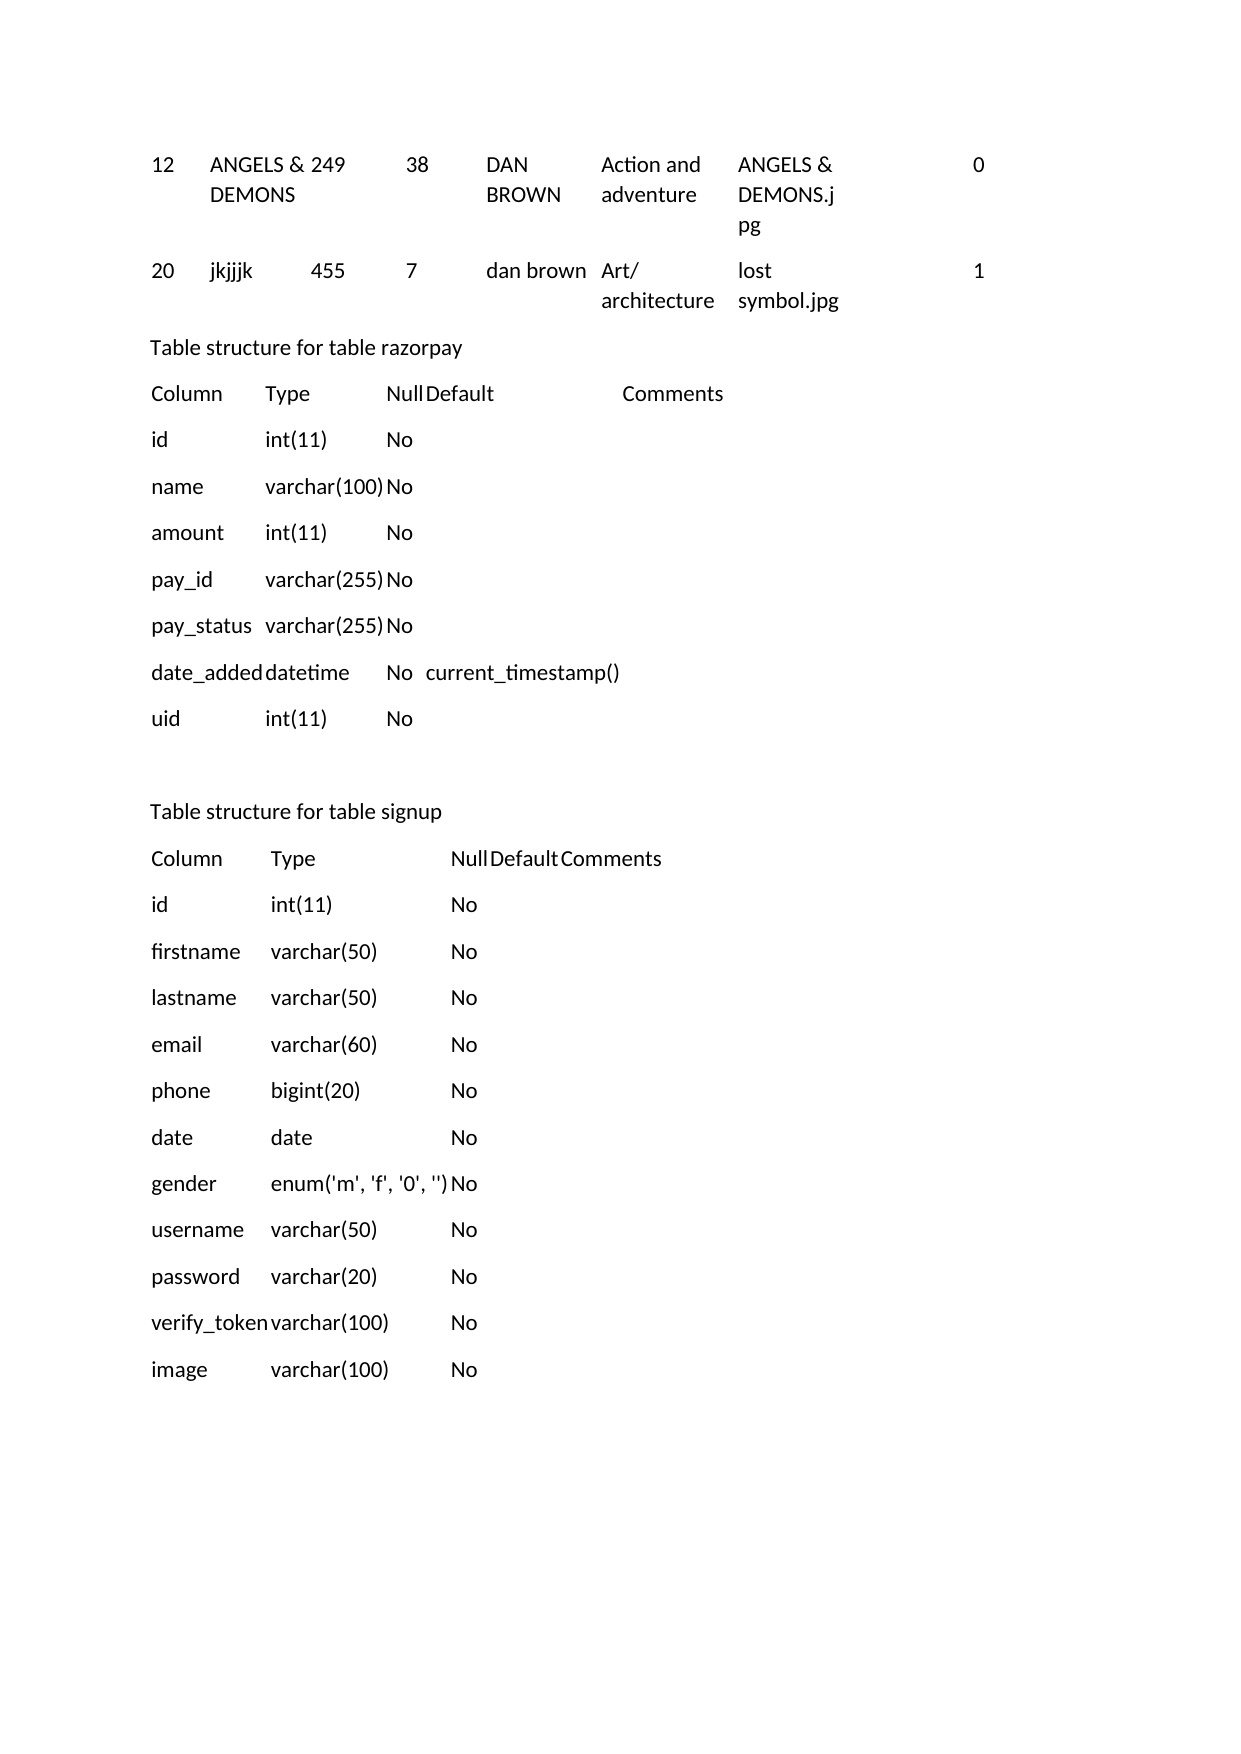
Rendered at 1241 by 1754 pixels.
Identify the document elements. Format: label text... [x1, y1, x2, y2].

table_cell [489, 937, 559, 983]
table_cell [560, 1216, 663, 1262]
table_cell name [150, 472, 264, 518]
table_cell id [150, 426, 264, 472]
table_cell 455 [310, 256, 404, 333]
table_cell [621, 704, 724, 751]
table_cell password [150, 1262, 269, 1308]
table_cell pay_status [150, 611, 264, 658]
table_cell email [150, 1030, 269, 1076]
table_cell uid [150, 704, 264, 751]
table_cell [621, 472, 724, 518]
table_cell [621, 658, 724, 704]
table_cell gender [150, 1169, 269, 1216]
table_cell varchar(100) [264, 472, 385, 518]
table_cell [489, 983, 559, 1030]
table_cell int(11) [264, 704, 385, 751]
table_cell No [385, 519, 424, 565]
table_cell No [385, 704, 424, 751]
table_cell varchar(20) [270, 1262, 449, 1308]
table_cell [560, 1076, 663, 1123]
table_cell varchar(50) [270, 1216, 449, 1262]
table_cell 12 [150, 150, 209, 256]
table_cell [489, 1030, 559, 1076]
table_cell amount [150, 519, 264, 565]
table_cell enum('m', 'f', '0', '') [270, 1169, 449, 1216]
table_cell int(11) [264, 426, 385, 472]
table_cell [425, 519, 621, 565]
table_cell varchar(100) [270, 1355, 449, 1401]
table_cell DAN BROWN [485, 150, 600, 256]
table_cell dan brown [485, 256, 600, 333]
table_cell datetime [264, 658, 385, 704]
table_cell No [450, 1030, 489, 1076]
table_header Comments [560, 844, 663, 890]
table_cell [560, 1355, 663, 1401]
table_cell Action and adventure [600, 150, 737, 256]
table_cell No [450, 1309, 489, 1355]
table_cell [489, 890, 559, 937]
table_cell No [450, 937, 489, 983]
table_cell varchar(50) [270, 983, 449, 1030]
table_header Default [425, 379, 621, 426]
table_header Comments [621, 379, 724, 426]
table_cell No [450, 1262, 489, 1308]
table_cell 20 [150, 256, 209, 333]
table_cell varchar(100) [270, 1309, 449, 1355]
subtitle Table structure for table razorpay [150, 333, 1090, 361]
table_header Column [150, 844, 269, 890]
table_cell pay_id [150, 565, 264, 611]
table_cell Art/architecture [600, 256, 737, 333]
table_cell No [450, 1076, 489, 1123]
table_cell date_added [150, 658, 264, 704]
table_cell No [385, 611, 424, 658]
table_cell [845, 150, 972, 256]
table_cell firstname [150, 937, 269, 983]
table_cell varchar(255) [264, 611, 385, 658]
table_cell [489, 1216, 559, 1262]
table_cell varchar(255) [264, 565, 385, 611]
table_cell current_timestamp() [425, 658, 621, 704]
table_cell [560, 1123, 663, 1169]
subtitle Table structure for table signup [150, 797, 1090, 825]
table_cell No [385, 565, 424, 611]
table_cell No [385, 472, 424, 518]
table_cell 38 [405, 150, 485, 256]
table_cell image [150, 1355, 269, 1401]
table_cell [489, 1309, 559, 1355]
table_cell verify_token [150, 1309, 269, 1355]
table_cell [560, 1169, 663, 1216]
table_cell [489, 1123, 559, 1169]
table_cell [621, 426, 724, 472]
table_cell [425, 426, 621, 472]
table_cell [560, 983, 663, 1030]
table_cell 249 [310, 150, 404, 256]
table_cell [489, 1262, 559, 1308]
table_cell [425, 704, 621, 751]
table_cell date [150, 1123, 269, 1169]
table_cell [425, 472, 621, 518]
table_cell varchar(50) [270, 937, 449, 983]
table_cell 7 [405, 256, 485, 333]
table_cell [621, 519, 724, 565]
table_cell No [450, 1123, 489, 1169]
table_cell [489, 1355, 559, 1401]
table_cell 0 [972, 150, 1090, 256]
table_cell [621, 611, 724, 658]
table_cell No [385, 658, 424, 704]
table_cell [845, 256, 972, 333]
table_cell [560, 1309, 663, 1355]
table_cell [489, 1076, 559, 1123]
table_header Null [385, 379, 424, 426]
table_header Null [450, 844, 489, 890]
table_cell username [150, 1216, 269, 1262]
table_cell No [450, 1169, 489, 1216]
table_cell lastname [150, 983, 269, 1030]
table_cell [560, 1030, 663, 1076]
table_cell No [450, 1216, 489, 1262]
table_cell 1 [972, 256, 1090, 333]
table_cell ANGELS & DEMONS [209, 150, 309, 256]
table_header Default [489, 844, 559, 890]
table_cell jkjjjk [209, 256, 309, 333]
table_cell No [450, 890, 489, 937]
table_cell [560, 1262, 663, 1308]
table_cell id [150, 890, 269, 937]
table_cell [560, 937, 663, 983]
table_cell varchar(60) [270, 1030, 449, 1076]
table_cell phone [150, 1076, 269, 1123]
table_cell No [450, 983, 489, 1030]
table_cell lost symbol.jpg [737, 256, 845, 333]
table_cell [489, 1169, 559, 1216]
table_header Column [150, 379, 264, 426]
table_cell ANGELS & DEMONS.jpg [737, 150, 845, 256]
table_cell int(11) [270, 890, 449, 937]
table_header Type [264, 379, 385, 426]
table_cell [425, 565, 621, 611]
table_cell No [450, 1355, 489, 1401]
table_header Type [270, 844, 449, 890]
table_cell int(11) [264, 519, 385, 565]
table_cell [425, 611, 621, 658]
table_cell No [385, 426, 424, 472]
table_cell [560, 890, 663, 937]
table_cell [621, 565, 724, 611]
table_cell date [270, 1123, 449, 1169]
table_cell bigint(20) [270, 1076, 449, 1123]
